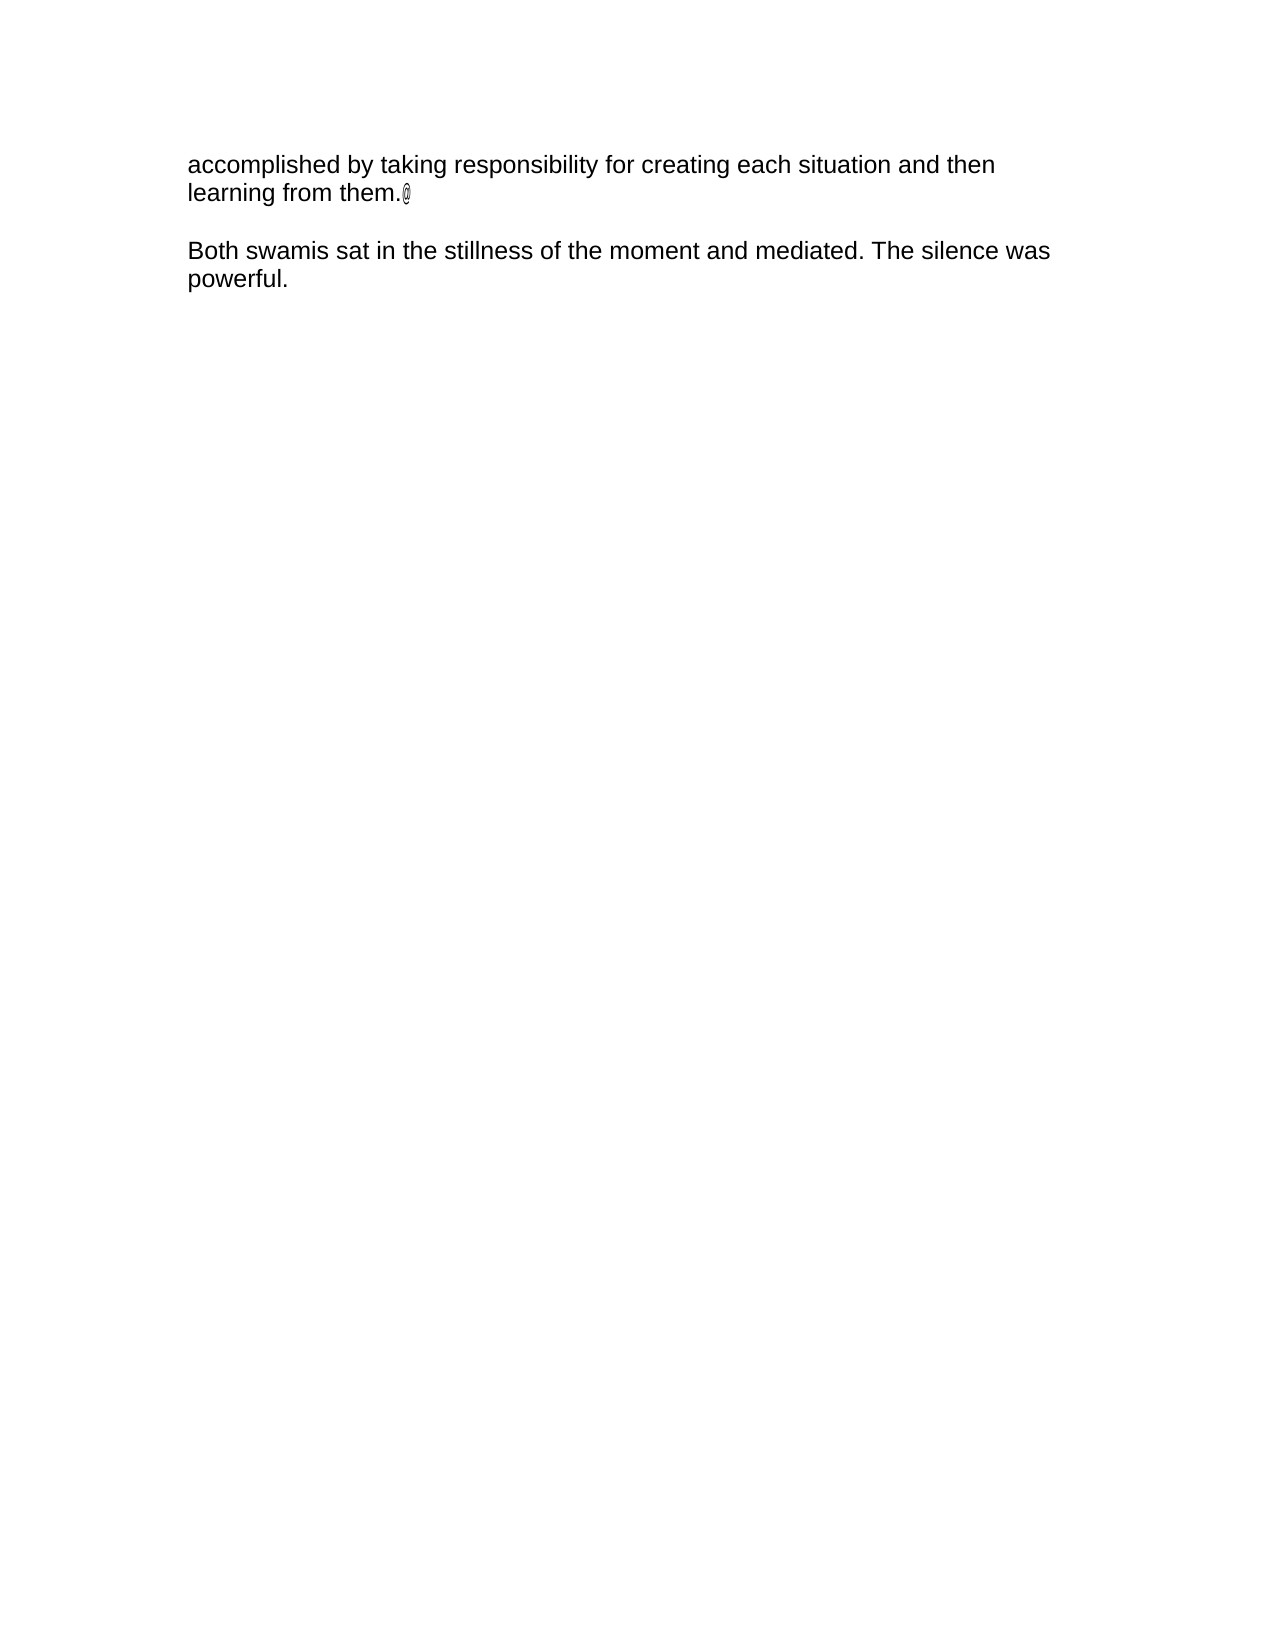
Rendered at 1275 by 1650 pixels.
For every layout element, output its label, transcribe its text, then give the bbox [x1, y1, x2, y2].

text Both swamis sat in the stillness of the moment and mediated. The silence was powerful. [187, 236, 1100, 293]
text accomplished by taking responsibility for creating each situation and then learning from them.@ [187, 150, 998, 207]
